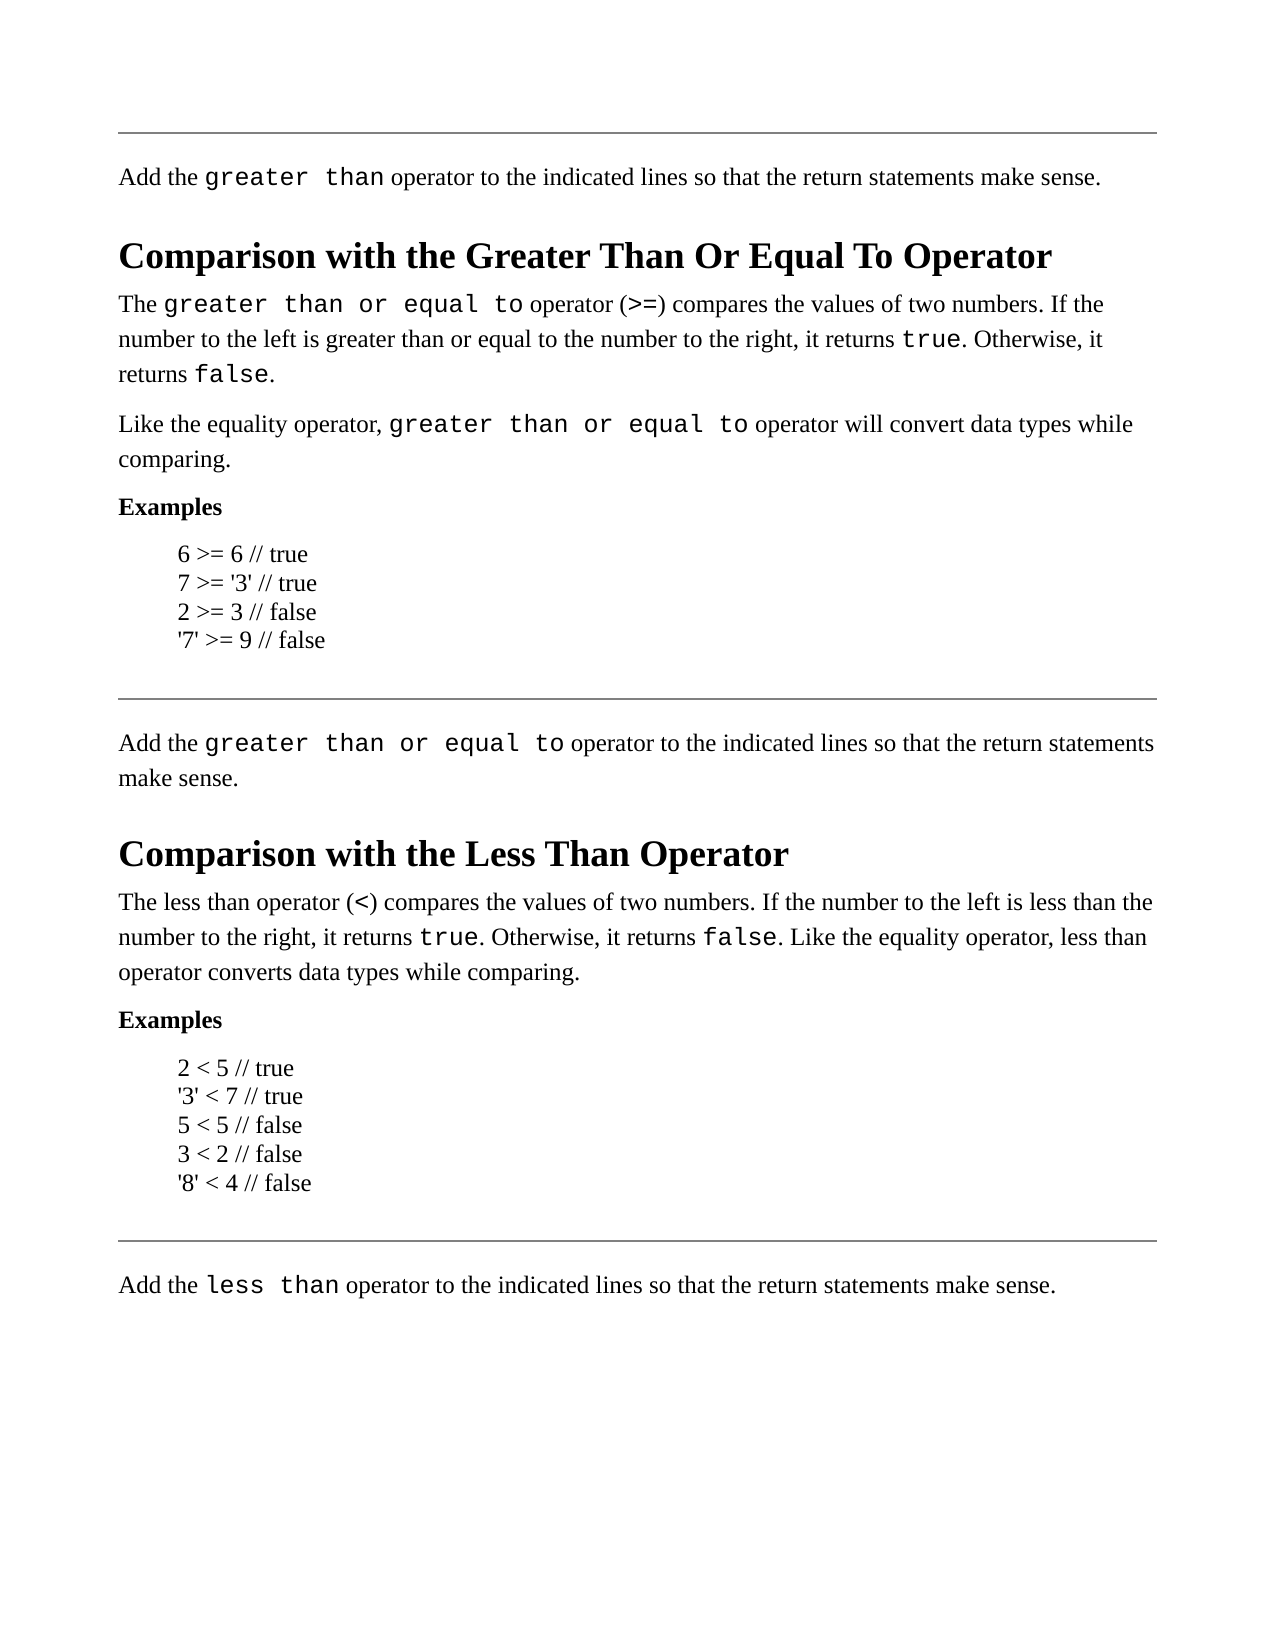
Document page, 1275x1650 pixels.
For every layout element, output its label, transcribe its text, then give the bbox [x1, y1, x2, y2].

text 6 >= 6 // true 7 >= '3' // true 2 >= 3 // false '7' >= 9 // false [177, 539, 1098, 654]
text Add the greater than operator to the indicated lines so that the return statements make sense. [118, 162, 1157, 193]
subtitle Comparison with the Greater Than Or Equal To Operator [118, 233, 1157, 276]
text 2 < 5 // true '3' < 7 // true 5 < 5 // false 3 < 2 // false '8' < 4 // false [177, 1053, 1098, 1196]
subtitle Comparison with the Less Than Operator [118, 832, 1157, 875]
text Add the less than operator to the indicated lines so that the return statements make sense. [118, 1270, 1157, 1301]
text Like the equality operator, greater than or equal to operator will convert data types while comparing. [118, 409, 1157, 473]
text Add the greater than or equal to operator to the indicated lines so that the return statements make sense. [118, 728, 1157, 792]
text Examples [118, 492, 1157, 521]
text The less than operator (<) compares the values of two numbers. If the number to the left is less than the number to the right, it returns true. Otherwise, it returns false. Like the equality operator, less than operator converts data types while comparing. [118, 887, 1157, 986]
text The greater than or equal to operator (>=) compares the values of two numbers. If the number to the left is greater than or equal to the number to the right, it returns true. Otherwise, it returns false. [118, 289, 1157, 390]
text Examples [118, 1005, 1157, 1034]
